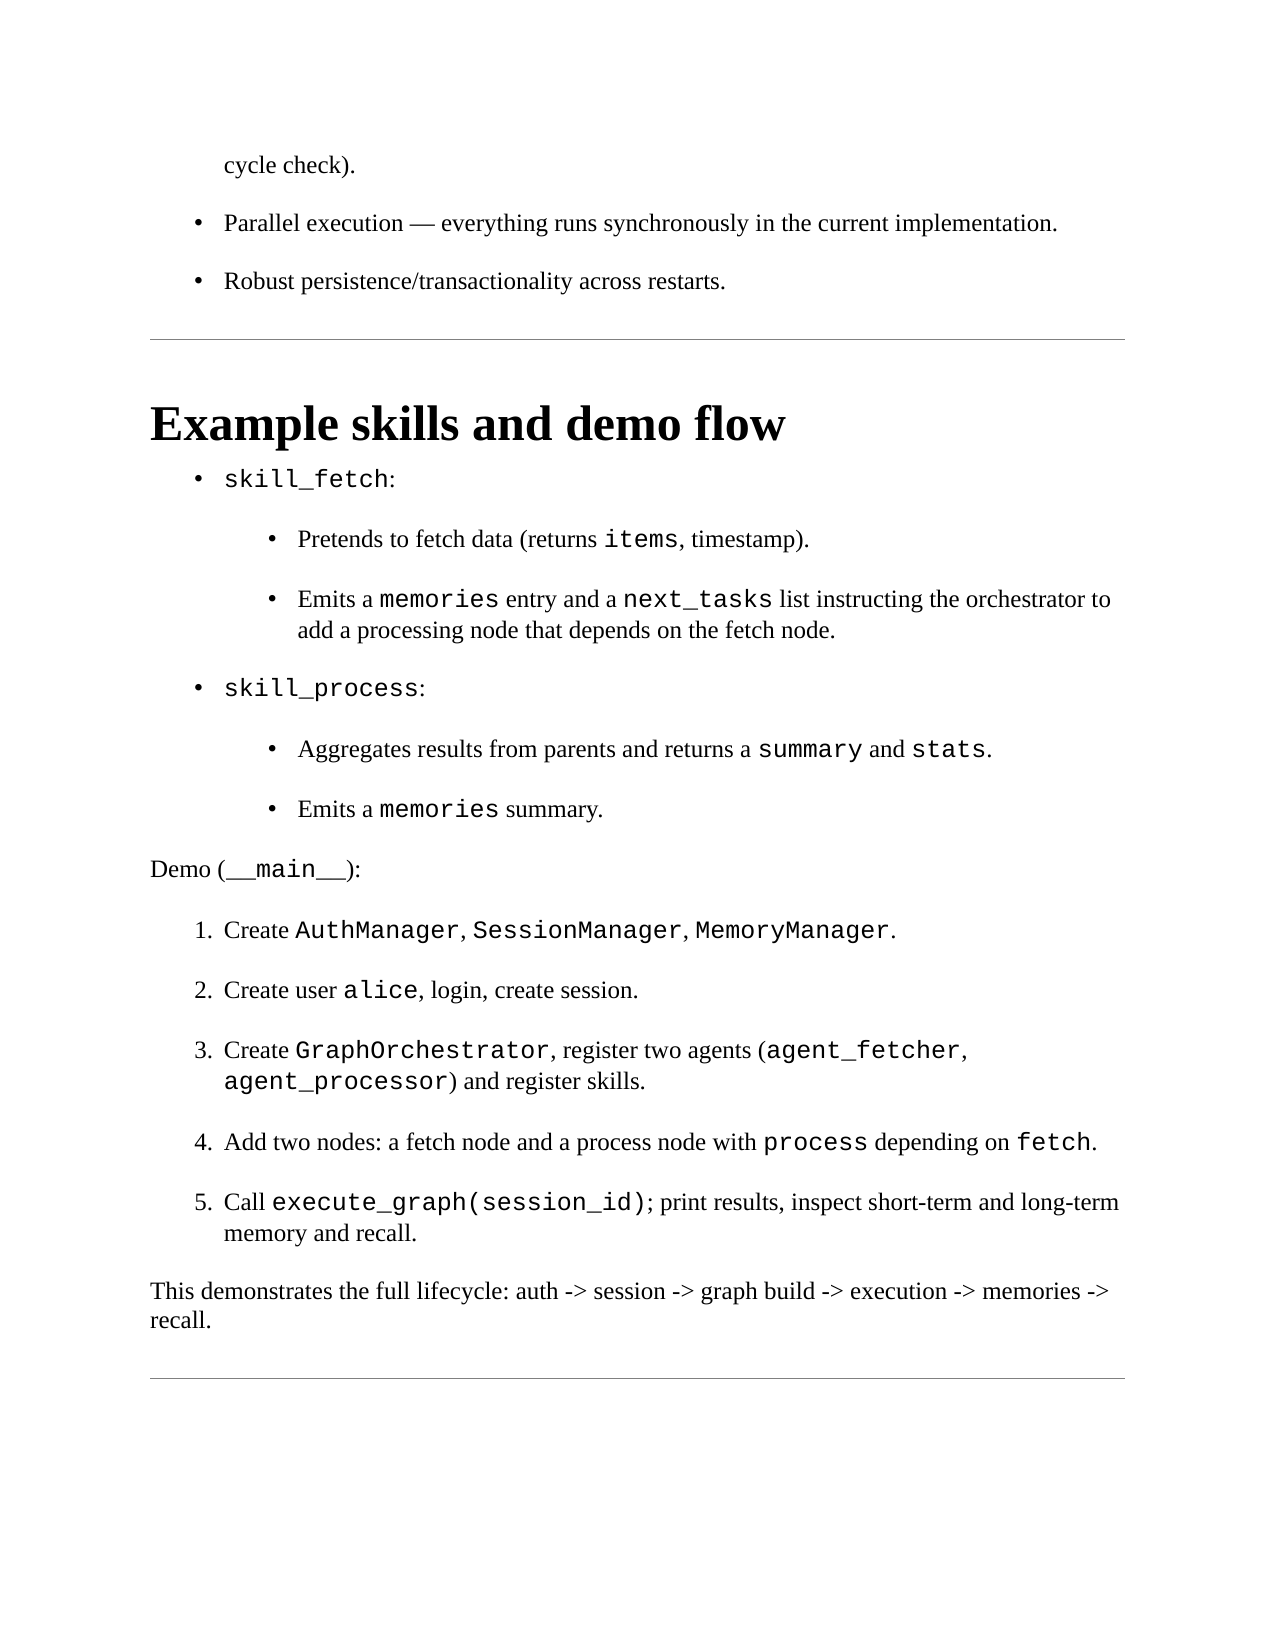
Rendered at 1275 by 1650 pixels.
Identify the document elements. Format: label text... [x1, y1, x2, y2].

list Emits a memories entry and a next_tasks list instructing the orchestrator to add a processing node that depends on the fetch node. [268, 584, 1125, 644]
text Demo (__main__): [150, 854, 1125, 885]
list Aggregates results from parents and returns a summary and stats. [268, 734, 1125, 765]
list Create GraphOrchestrator, register two agents (agent_fetcher, agent_processor) and register skills. [194, 1035, 1125, 1097]
list Add two nodes: a fetch node and a process node with process depending on fetch. [194, 1127, 1125, 1157]
list skill_fetch: [194, 464, 1125, 495]
list Parallel execution — everything runs synchronously in the current implementation. [194, 208, 1125, 237]
subtitle Example skills and demo flow [150, 394, 1125, 451]
list Robust persistence/transactionality across restarts. [194, 266, 1125, 295]
list cycle check). [194, 150, 1125, 179]
list Call execute_graph(session_id); print results, inspect short-term and long-term memory and recall. [194, 1187, 1125, 1246]
list Create AuthManager, SessionManager, MemoryManager. [194, 915, 1125, 946]
list Create user alice, login, create session. [194, 975, 1125, 1006]
list Emits a memories summary. [268, 794, 1125, 825]
text This demonstrates the full lifecycle: auth -> session -> graph build -> execution -> memories -> recall. [150, 1276, 1125, 1333]
list skill_process: [194, 673, 1125, 704]
list Pretends to fetch data (returns items, timestamp). [268, 524, 1125, 555]
